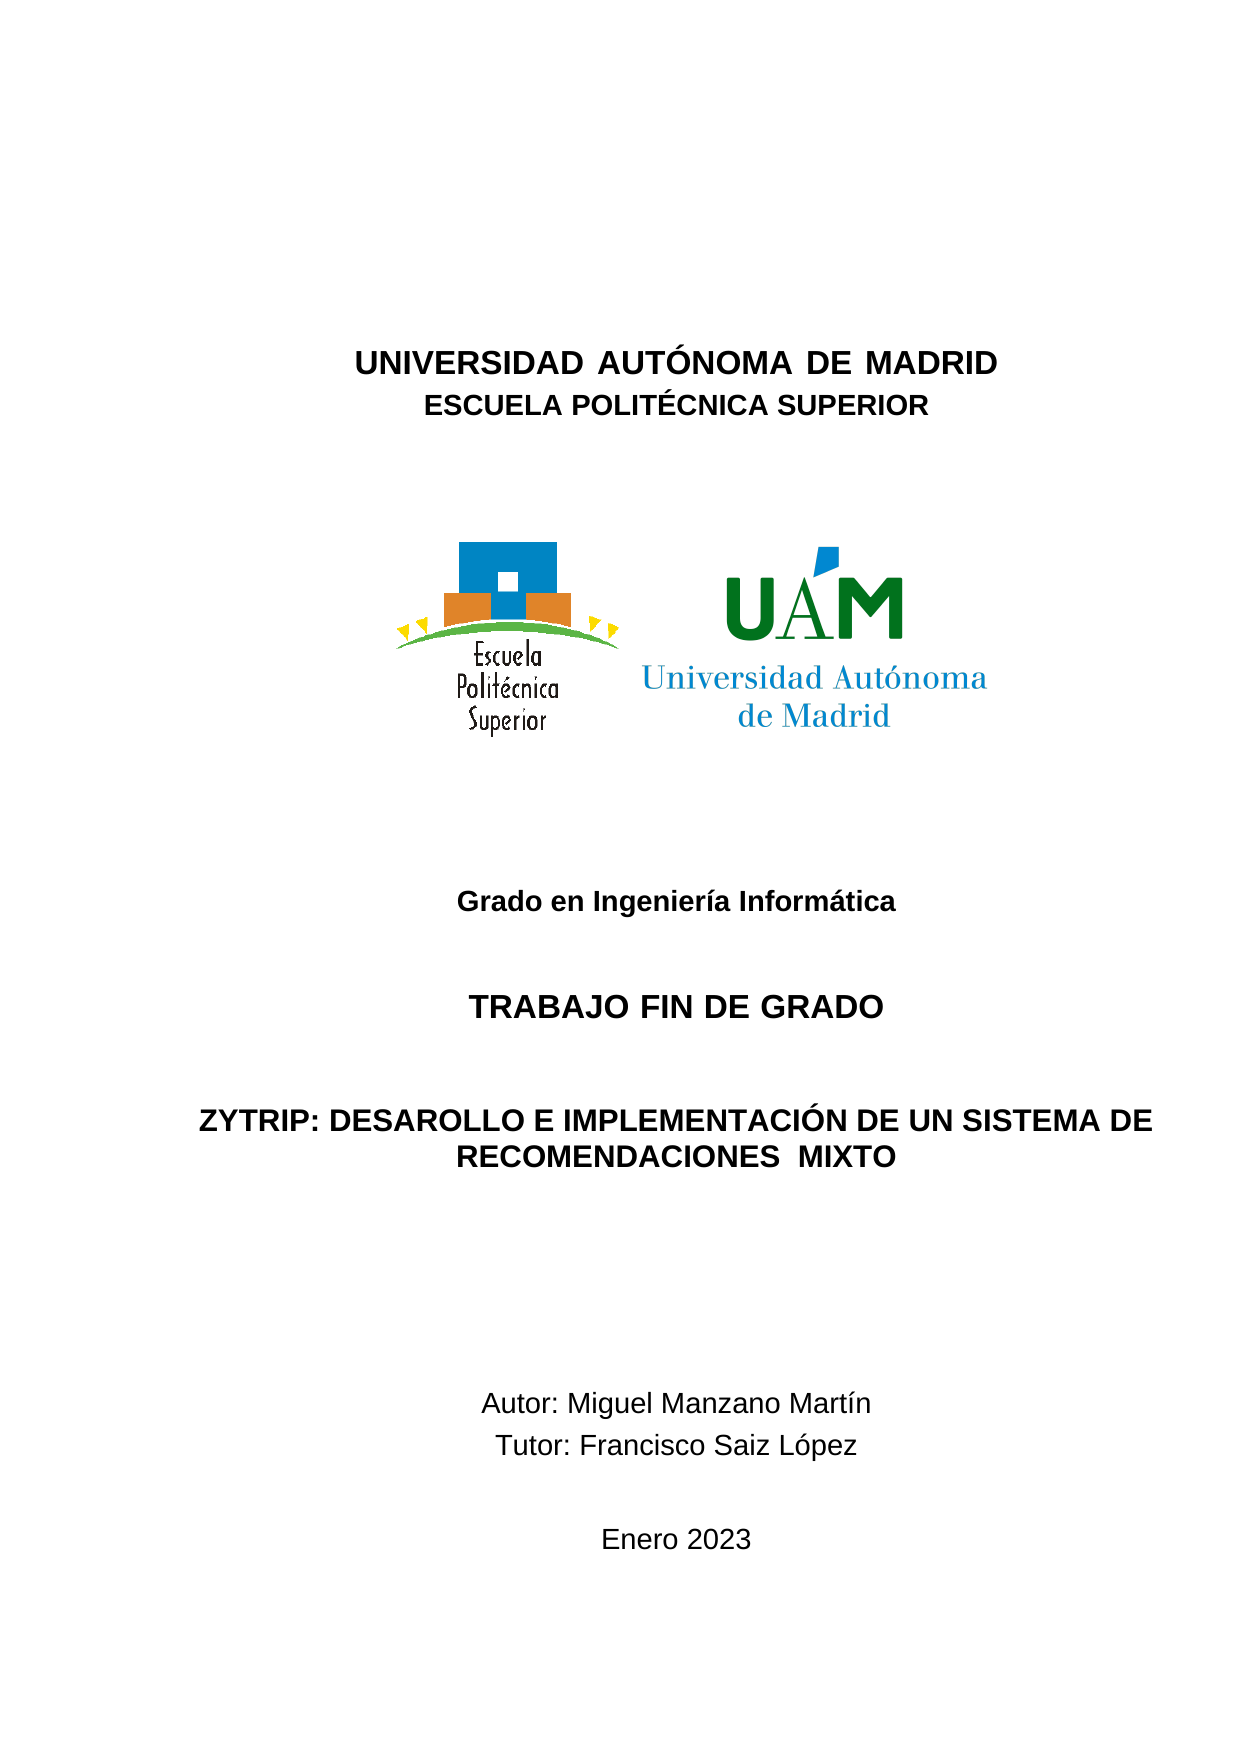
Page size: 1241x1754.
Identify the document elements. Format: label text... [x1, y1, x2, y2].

picture [396, 542, 619, 737]
text TRABAJO FIN DE GRADO [183, 987, 1169, 1026]
text ESCUELA POLITÉCNICA SUPERIOR [183, 388, 1169, 422]
text UNIVERSIDAD AUTÓNOMA DE MADRID [183, 343, 1169, 382]
picture [499, 573, 517, 591]
text ZYTRIP: DESAROLLO E IMPLEMENTACIÓN DE UN SISTEMA DE RECOMENDACIONES MIXTO [183, 1102, 1169, 1174]
text Enero 2023 [183, 1522, 1169, 1556]
text Tutor: Francisco Saiz López [183, 1428, 1169, 1461]
text Grado en Ingeniería Informática [183, 884, 1169, 918]
picture [639, 538, 990, 736]
text Autor: Miguel Manzano Martín [183, 1386, 1169, 1419]
